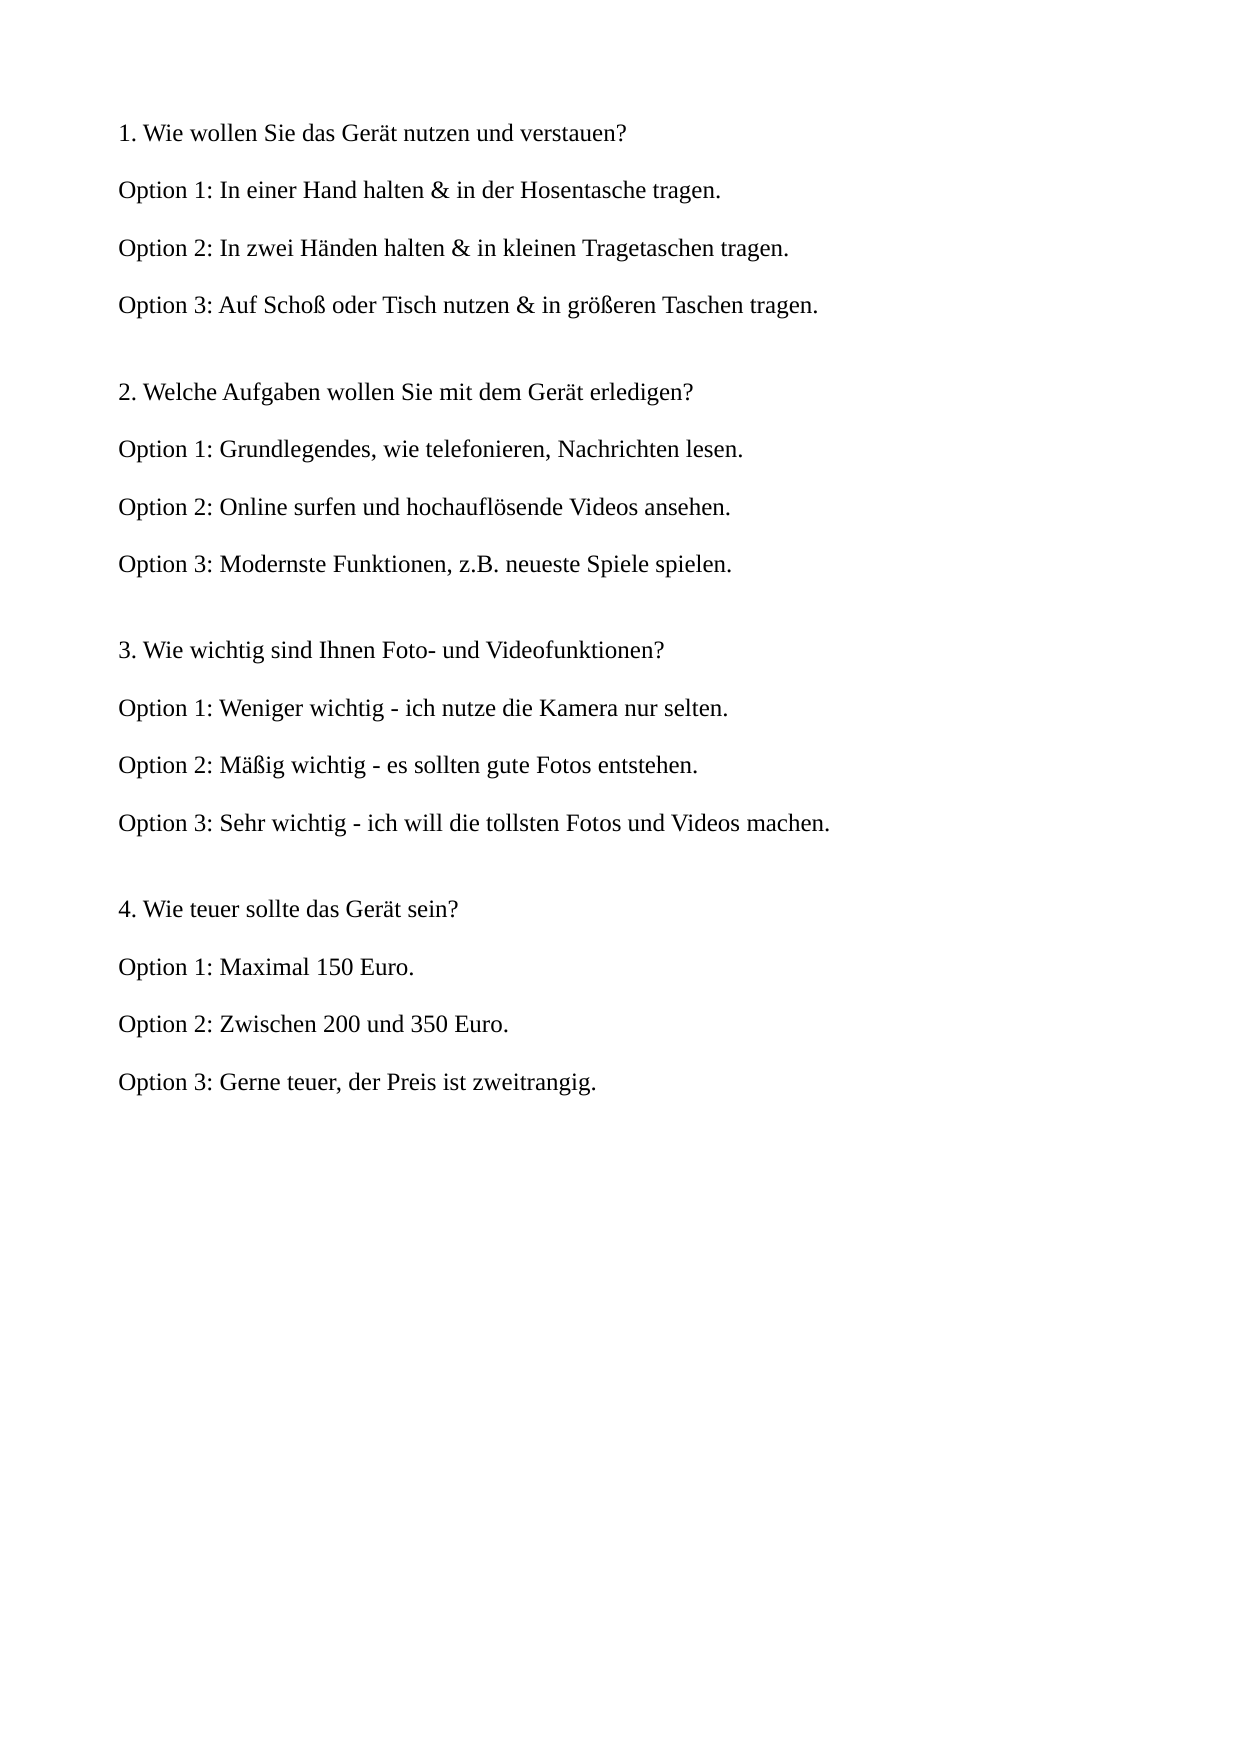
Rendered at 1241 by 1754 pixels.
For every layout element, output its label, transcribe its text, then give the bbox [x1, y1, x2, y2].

text Option 1: Maximal 150 Euro. [118, 952, 1122, 981]
text Option 3: Auf Schoß oder Tisch nutzen & in größeren Taschen tragen. [118, 291, 1122, 319]
text Option 1: In einer Hand halten & in der Hosentasche tragen. [118, 176, 1122, 204]
text Option 2: In zwei Händen halten & in kleinen Tragetaschen tragen. [118, 233, 1122, 262]
text Option 1: Grundlegendes, wie telefonieren, Nachrichten lesen. [118, 434, 1122, 463]
text Option 1: Weniger wichtig - ich nutze die Kamera nur selten. [118, 693, 1122, 722]
text Option 2: Mäßig wichtig - es sollten gute Fotos entstehen. [118, 751, 1122, 779]
text Option 2: Zwischen 200 und 350 Euro. [118, 1009, 1122, 1038]
text Option 3: Sehr wichtig - ich will die tollsten Fotos und Videos machen. [118, 808, 1122, 837]
text Option 3: Gerne teuer, der Preis ist zweitrangig. [118, 1067, 1122, 1096]
text 2. Welche Aufgaben wollen Sie mit dem Gerät erledigen? [118, 377, 1122, 406]
text 1. Wie wollen Sie das Gerät nutzen und verstauen? [118, 118, 1122, 147]
text 4. Wie teuer sollte das Gerät sein? [118, 894, 1122, 923]
text 3. Wie wichtig sind Ihnen Foto- und Videofunktionen? [118, 636, 1122, 664]
text Option 2: Online surfen und hochauflösende Videos ansehen. [118, 492, 1122, 521]
text Option 3: Modernste Funktionen, z.B. neueste Spiele spielen. [118, 549, 1122, 578]
